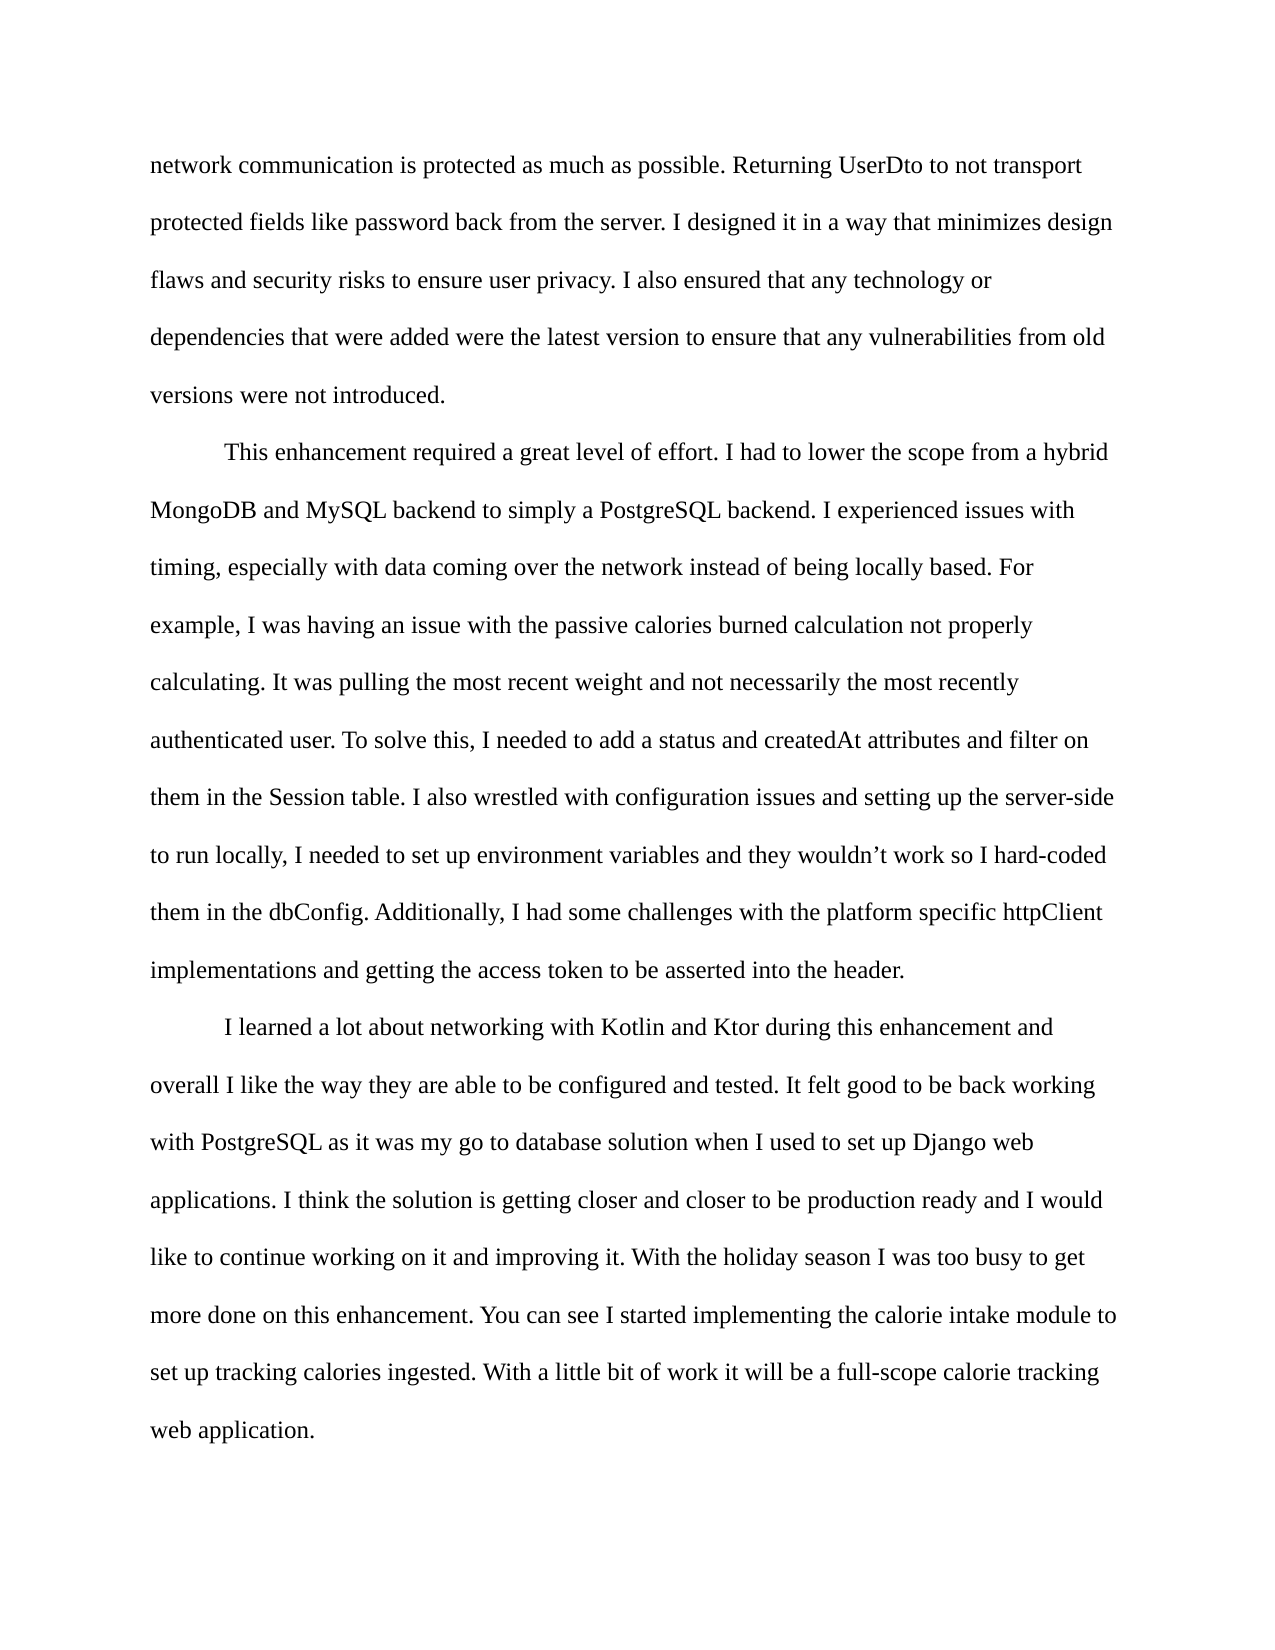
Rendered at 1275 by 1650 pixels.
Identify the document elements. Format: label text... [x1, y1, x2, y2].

text network communication is protected as much as possible. Returning UserDto to not transport protected fields like password back from the server. I designed it in a way that minimizes design flaws and security risks to ensure user privacy. I also ensured that any technology or dependencies that were added were the latest version to ensure that any vulnerabilities from old versions were not introduced. [150, 150, 1125, 409]
text I learned a lot about networking with Kotlin and Ktor during this enhancement and overall I like the way they are able to be configured and tested. It felt good to be back working with PostgreSQL as it was my go to database solution when I used to set up Django web applications. I think the solution is getting closer and closer to be production ready and I would like to continue working on it and improving it. With the holiday season I was too busy to get more done on this enhancement. You can see I started implementing the calorie intake module to set up tracking calories ingested. With a little bit of work it will be a full-scope calorie tracking web application. [150, 1012, 1125, 1444]
text This enhancement required a great level of effort. I had to lower the scope from a hybrid MongoDB and MySQL backend to simply a PostgreSQL backend. I experienced issues with timing, especially with data coming over the network instead of being locally based. For example, I was having an issue with the passive calories burned calculation not properly calculating. It was pulling the most recent weight and not necessarily the most recently authenticated user. To solve this, I needed to add a status and createdAt attributes and filter on them in the Session table. I also wrestled with configuration issues and setting up the server-side to run locally, I needed to set up environment variables and they wouldn’t work so I hard-coded them in the dbConfig. Additionally, I had some challenges with the platform specific httpClient implementations and getting the access token to be asserted into the header. [150, 437, 1125, 984]
